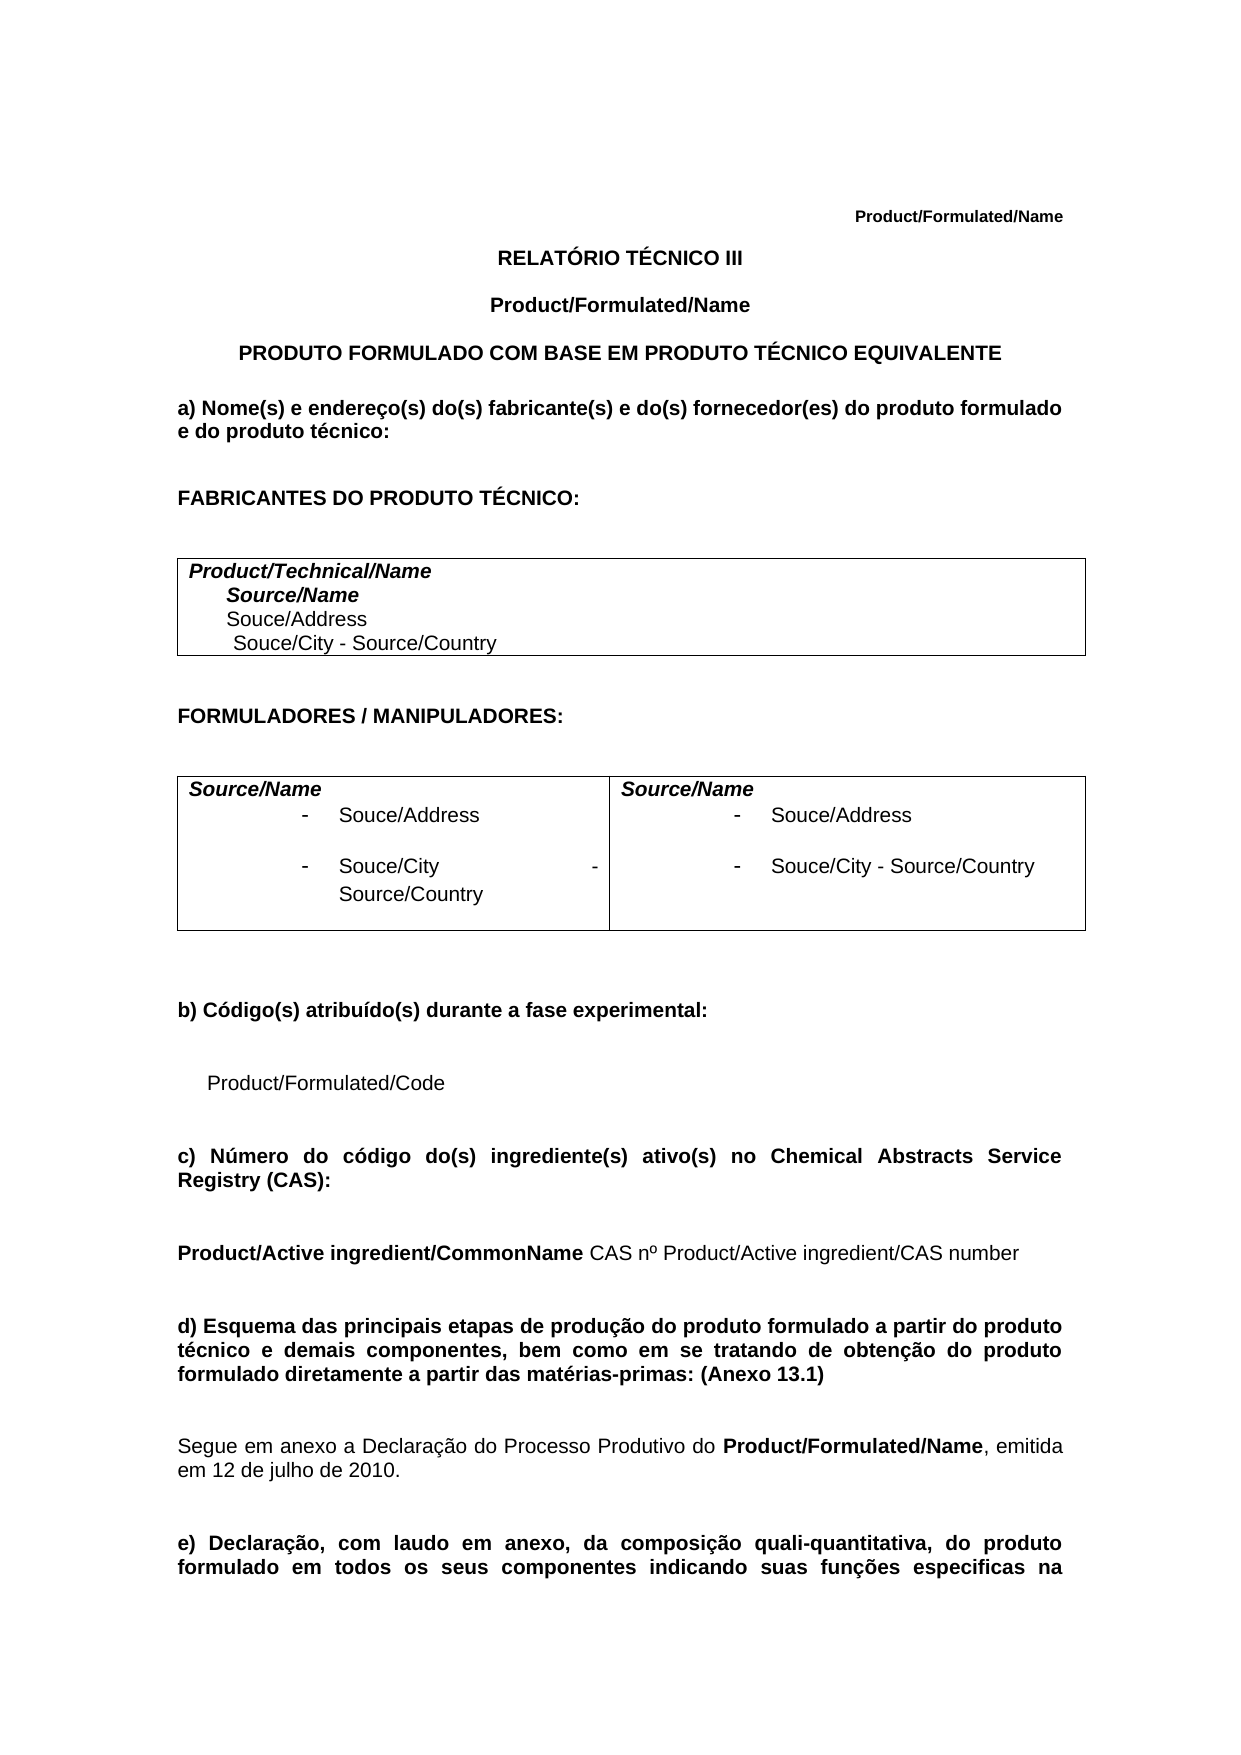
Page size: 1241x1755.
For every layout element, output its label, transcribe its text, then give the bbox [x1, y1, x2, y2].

table_header Product/Technical/Name Source/Name Souce/Address Souce/City - Source/Country [178, 559, 1085, 655]
text Product/Formulated/Code [207, 1071, 1063, 1095]
text e) Declaração, com laudo em anexo, da composição quali-quantitativa, do produto formulado em todos os seus componentes indicando suas funções especificas na [177, 1531, 1063, 1579]
text c) Número do código do(s) ingrediente(s) ativo(s) no Chemical Abstracts Service Registry (CAS): [177, 1144, 1063, 1192]
text b) Código(s) atribuído(s) durante a fase experimental: [177, 998, 1063, 1022]
text FORMULADORES / MANIPULADORES: [177, 704, 1063, 728]
table_header Source/Name Souce/Address Souce/City - Source/Country [178, 777, 609, 930]
table_header Source/Name Souce/Address Souce/City - Source/Country [610, 777, 1085, 930]
text Product/Active ingredient/CommonName CAS nº Product/Active ingredient/CAS number [177, 1241, 1063, 1264]
text RELATÓRIO TÉCNICO III [177, 245, 1063, 269]
text FABRICANTES DO PRODUTO TÉCNICO: [177, 486, 1063, 510]
text d) Esquema das principais etapas de produção do produto formulado a partir do produto técnico e demais componentes, bem como em se tratando de obtenção do produto formulado diretamente a partir das matérias-primas: (Anexo 13.1) [177, 1313, 1063, 1385]
text PRODUTO FORMULADO COM BASE EM PRODUTO TÉCNICO EQUIVALENTE [177, 341, 1063, 365]
text a) Nome(s) e endereço(s) do(s) fabricante(s) e do(s) fornecedor(es) do produto formulado e do produto técnico: [177, 395, 1063, 443]
text Segue em anexo a Declaração do Processo Produtivo do Product/Formulated/Name, emitida em 12 de julho de 2010. [177, 1434, 1063, 1482]
text Product/Formulated/Name [177, 293, 1063, 317]
